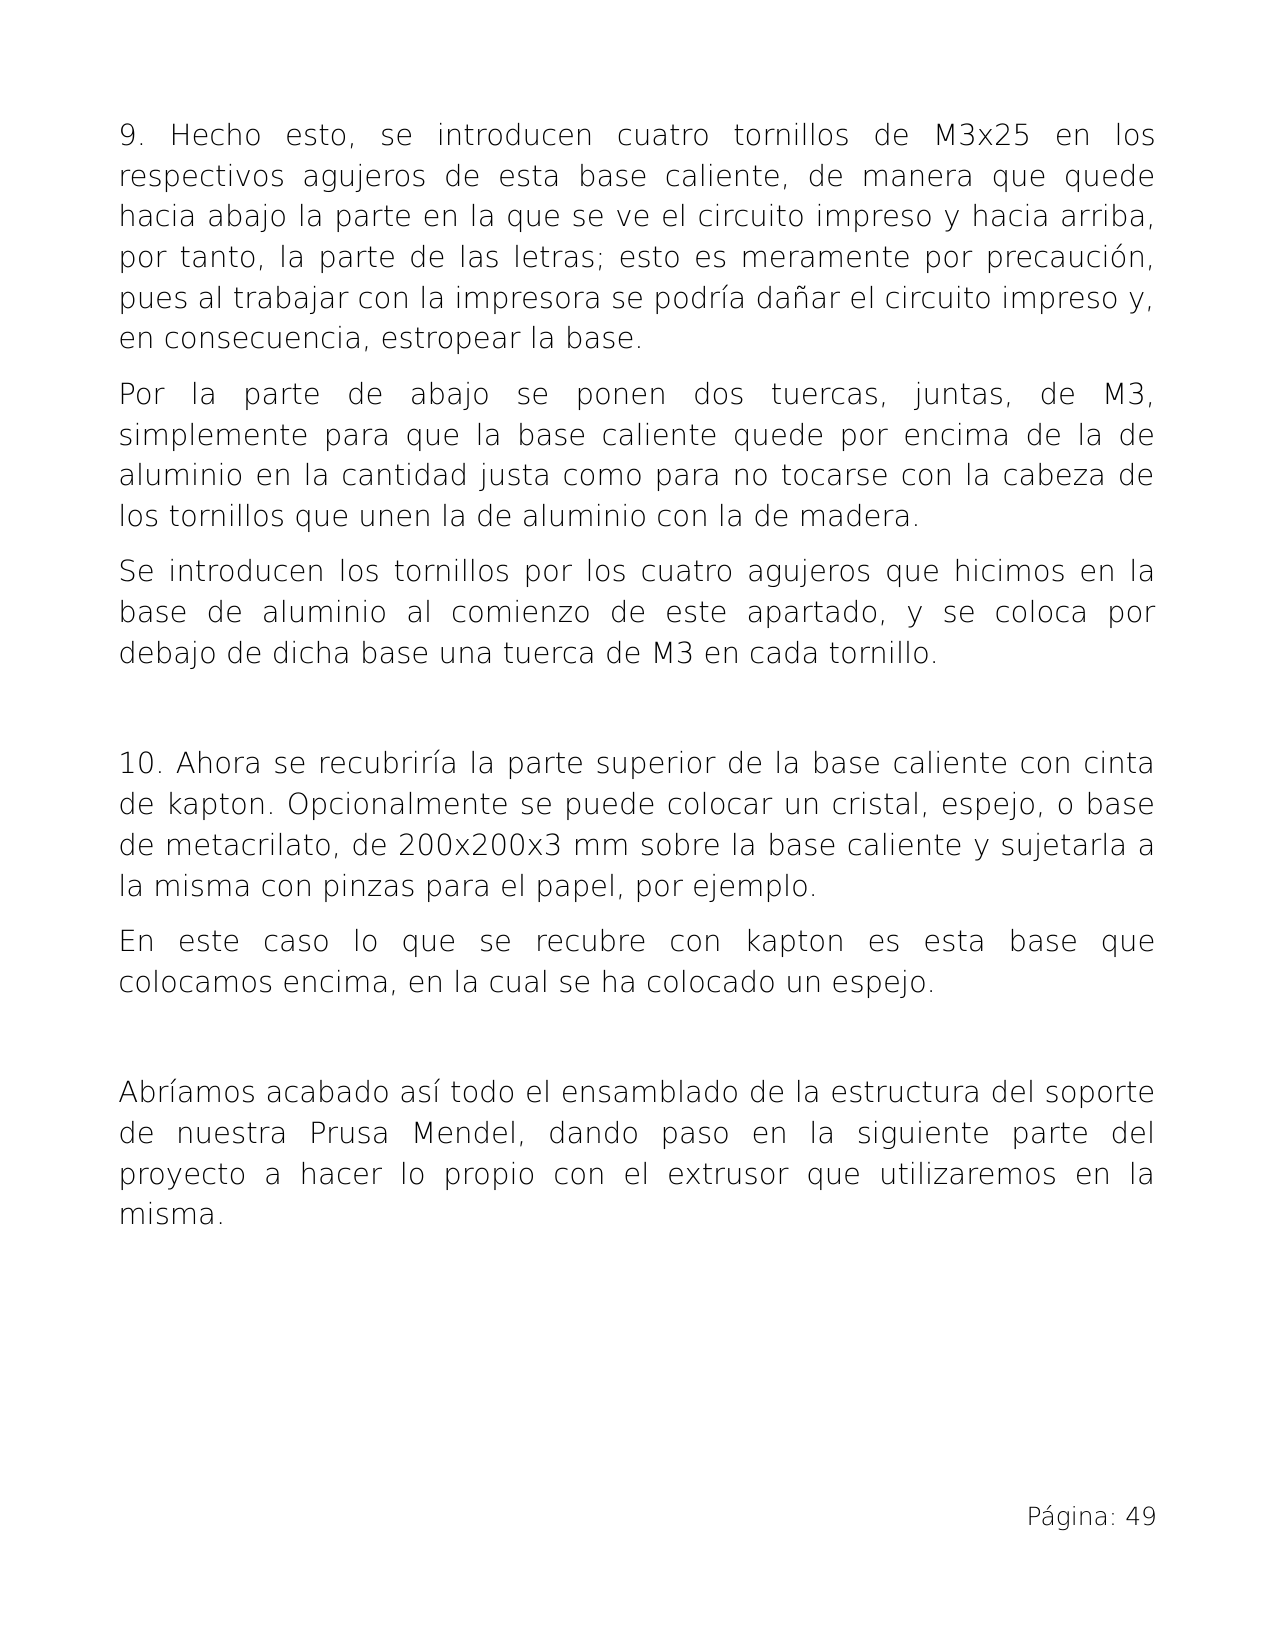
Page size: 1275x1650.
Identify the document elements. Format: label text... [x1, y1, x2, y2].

text 9. Hecho esto, se introducen cuatro tornillos de M3x25 en los respectivos agujeros de esta base caliente, de manera que quede hacia abajo la parte en la que se ve el circuito impreso y hacia arriba, por tanto, la parte de las letras; esto es meramente por precaución, pues al trabajar con la impresora se podría dañar el circuito impreso y, en consecuencia, estropear la base. [118, 118, 1157, 356]
text Se introducen los tornillos por los cuatro agujeros que hicimos en la base de aluminio al comienzo de este apartado, y se coloca por debajo de dicha base una tuerca de M3 en cada tornillo. [118, 554, 1157, 670]
text Abríamos acabado así todo el ensamblado de la estructura del soporte de nuestra Prusa Mendel, dando paso en la siguiente parte del proyecto a hacer lo propio con el extrusor que utilizaremos en la misma. [118, 1076, 1157, 1232]
text En este caso lo que se recubre con kapton es esta base que colocamos encima, en la cual se ha colocado un espejo. [118, 924, 1157, 999]
text 10. Ahora se recubriría la parte superior de la base caliente con cinta de kapton. Opcionalmente se puede colocar un cristal, espejo, o base de metacrilato, de 200x200x3 mm sobre la base caliente y sujetarla a la misma con pinzas para el papel, por ejemplo. [118, 747, 1157, 903]
text Por la parte de abajo se ponen dos tuercas, juntas, de M3, simplemente para que la base caliente quede por encima de la de aluminio en la cantidad justa como para no tocarse con la cabeza de los tornillos que unen la de aluminio con la de madera. [118, 377, 1157, 533]
